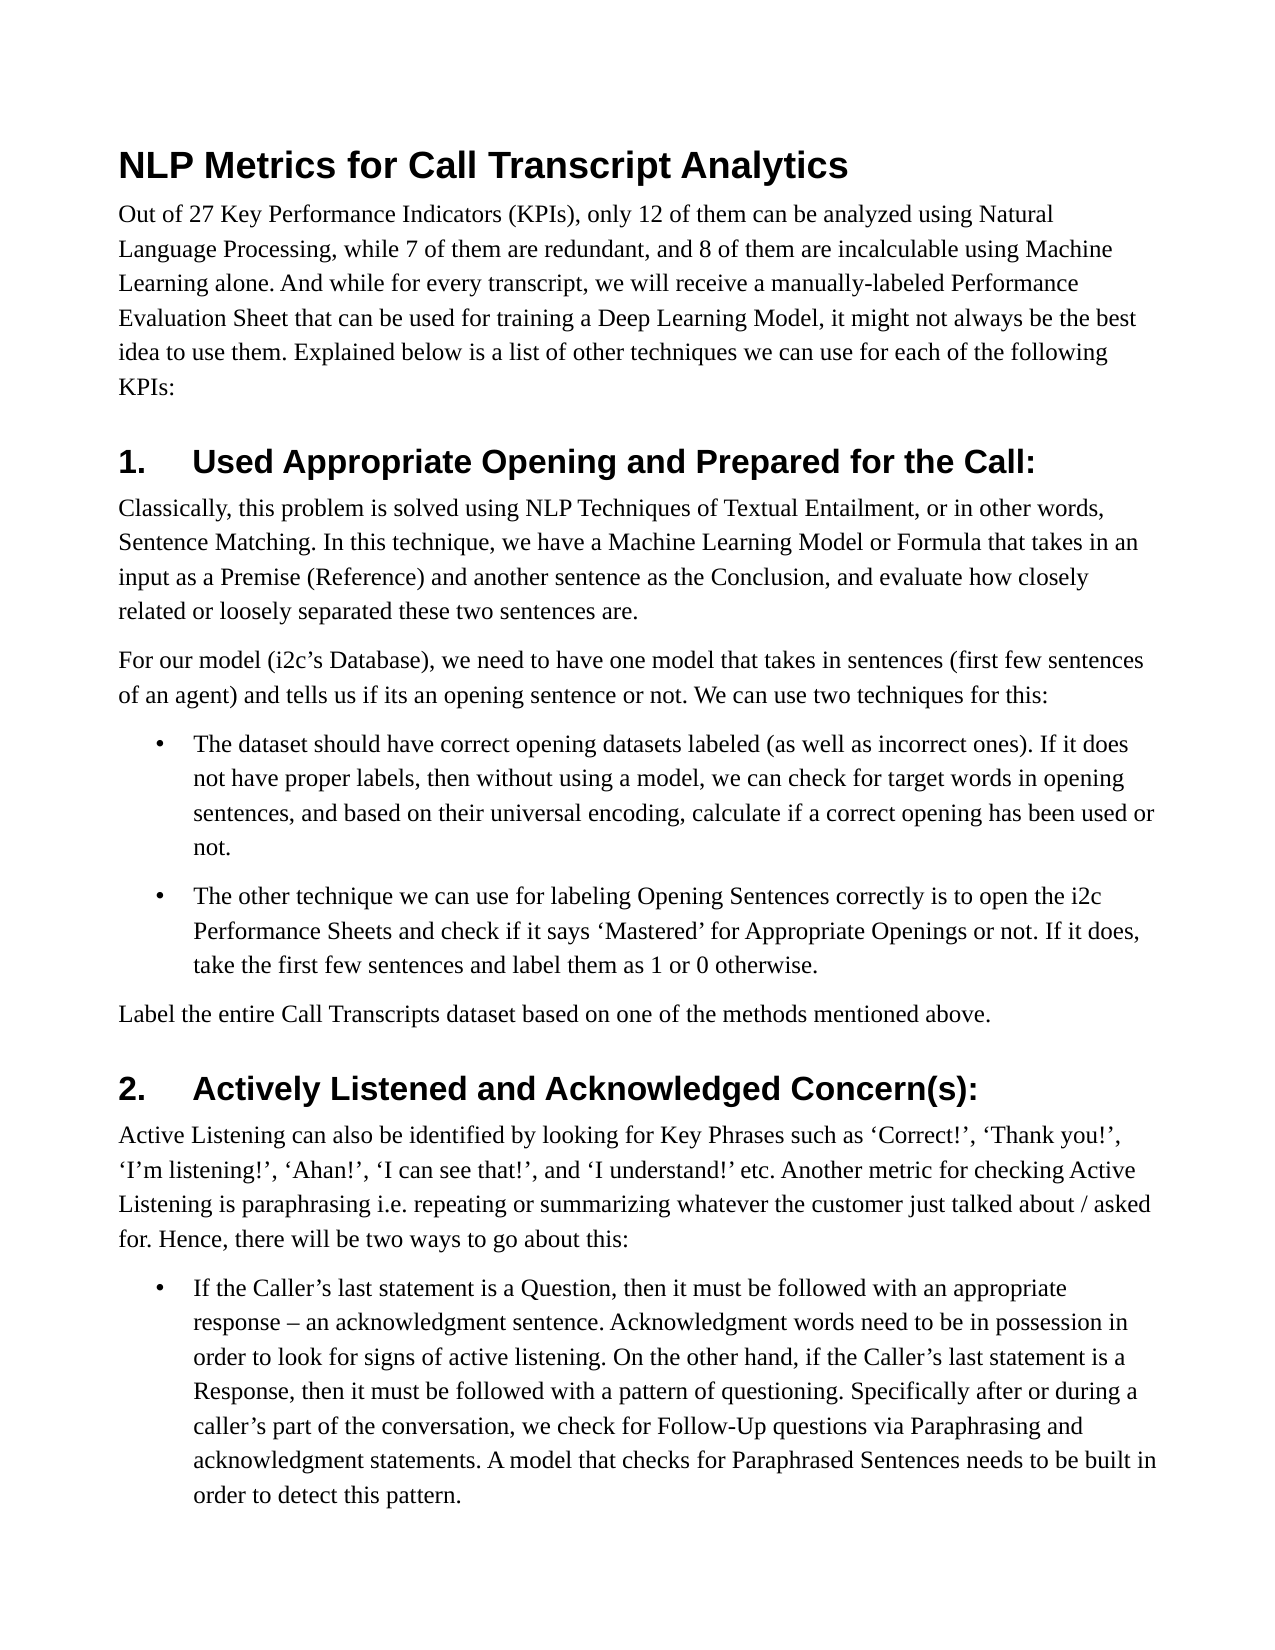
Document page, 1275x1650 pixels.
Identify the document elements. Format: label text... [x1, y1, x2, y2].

text Active Listening can also be identified by looking for Key Phrases such as ‘Correct!’, ‘Thank you!’, ‘I’m listening!’, ‘Ahan!’, ‘I can see that!’, and ‘I understand!’ etc. Another metric for checking Active Listening is paraphrasing i.e. repeating or summarizing whatever the customer just talked about / asked for. Hence, there will be two ways to go about this: [118, 1120, 1157, 1252]
text Label the entire Call Transcripts dataset based on one of the methods mentioned above. [118, 999, 1157, 1028]
text Out of 27 Key Performance Indicators (KPIs), only 12 of them can be analyzed using Natural Language Processing, while 7 of them are redundant, and 8 of them are incalculable using Machine Learning alone. And while for every transcript, we will receive a manually-labeled Performance Evaluation Sheet that can be used for training a Deep Learning Model, it might not always be the best idea to use them. Explained below is a list of other techniques we can use for each of the following KPIs: [118, 199, 1157, 400]
subtitle Used Appropriate Opening and Prepared for the Call: [118, 442, 1157, 480]
subtitle NLP Metrics for Call Transcript Analytics [118, 143, 1157, 187]
text Classically, this problem is solved using NLP Techniques of Textual Entailment, or in other words, Sentence Matching. In this technique, we have a Machine Learning Model or Formula that takes in an input as a Premise (Reference) and another sentence as the Conclusion, and evaluate how closely related or loosely separated these two sentences are. [118, 493, 1157, 625]
list The dataset should have correct opening datasets labeled (as well as incorrect ones). If it does not have proper labels, then without using a model, we can check for target words in opening sentences, and based on their universal encoding, calculate if a correct opening has been used or not. [156, 729, 1157, 861]
list The other technique we can use for labeling Opening Sentences correctly is to open the i2c Performance Sheets and check if it says ‘Mastered’ for Appropriate Openings or not. If it does, take the first few sentences and label them as 1 or 0 otherwise. [156, 881, 1157, 979]
list If the Caller’s last statement is a Question, then it must be followed with an appropriate response – an acknowledgment sentence. Acknowledgment words need to be in possession in order to look for signs of active listening. On the other hand, if the Caller’s last statement is a Response, then it must be followed with a pattern of questioning. Specifically after or during a caller’s part of the conversation, we check for Follow-Up questions via Paraphrasing and acknowledgment statements. A model that checks for Paraphrased Sentences needs to be built in order to detect this pattern. [156, 1273, 1157, 1508]
text For our model (i2c’s Database), we need to have one model that takes in sentences (first few sentences of an agent) and tells us if its an opening sentence or not. We can use two techniques for this: [118, 645, 1157, 708]
subtitle Actively Listened and Acknowledged Concern(s): [118, 1069, 1157, 1108]
